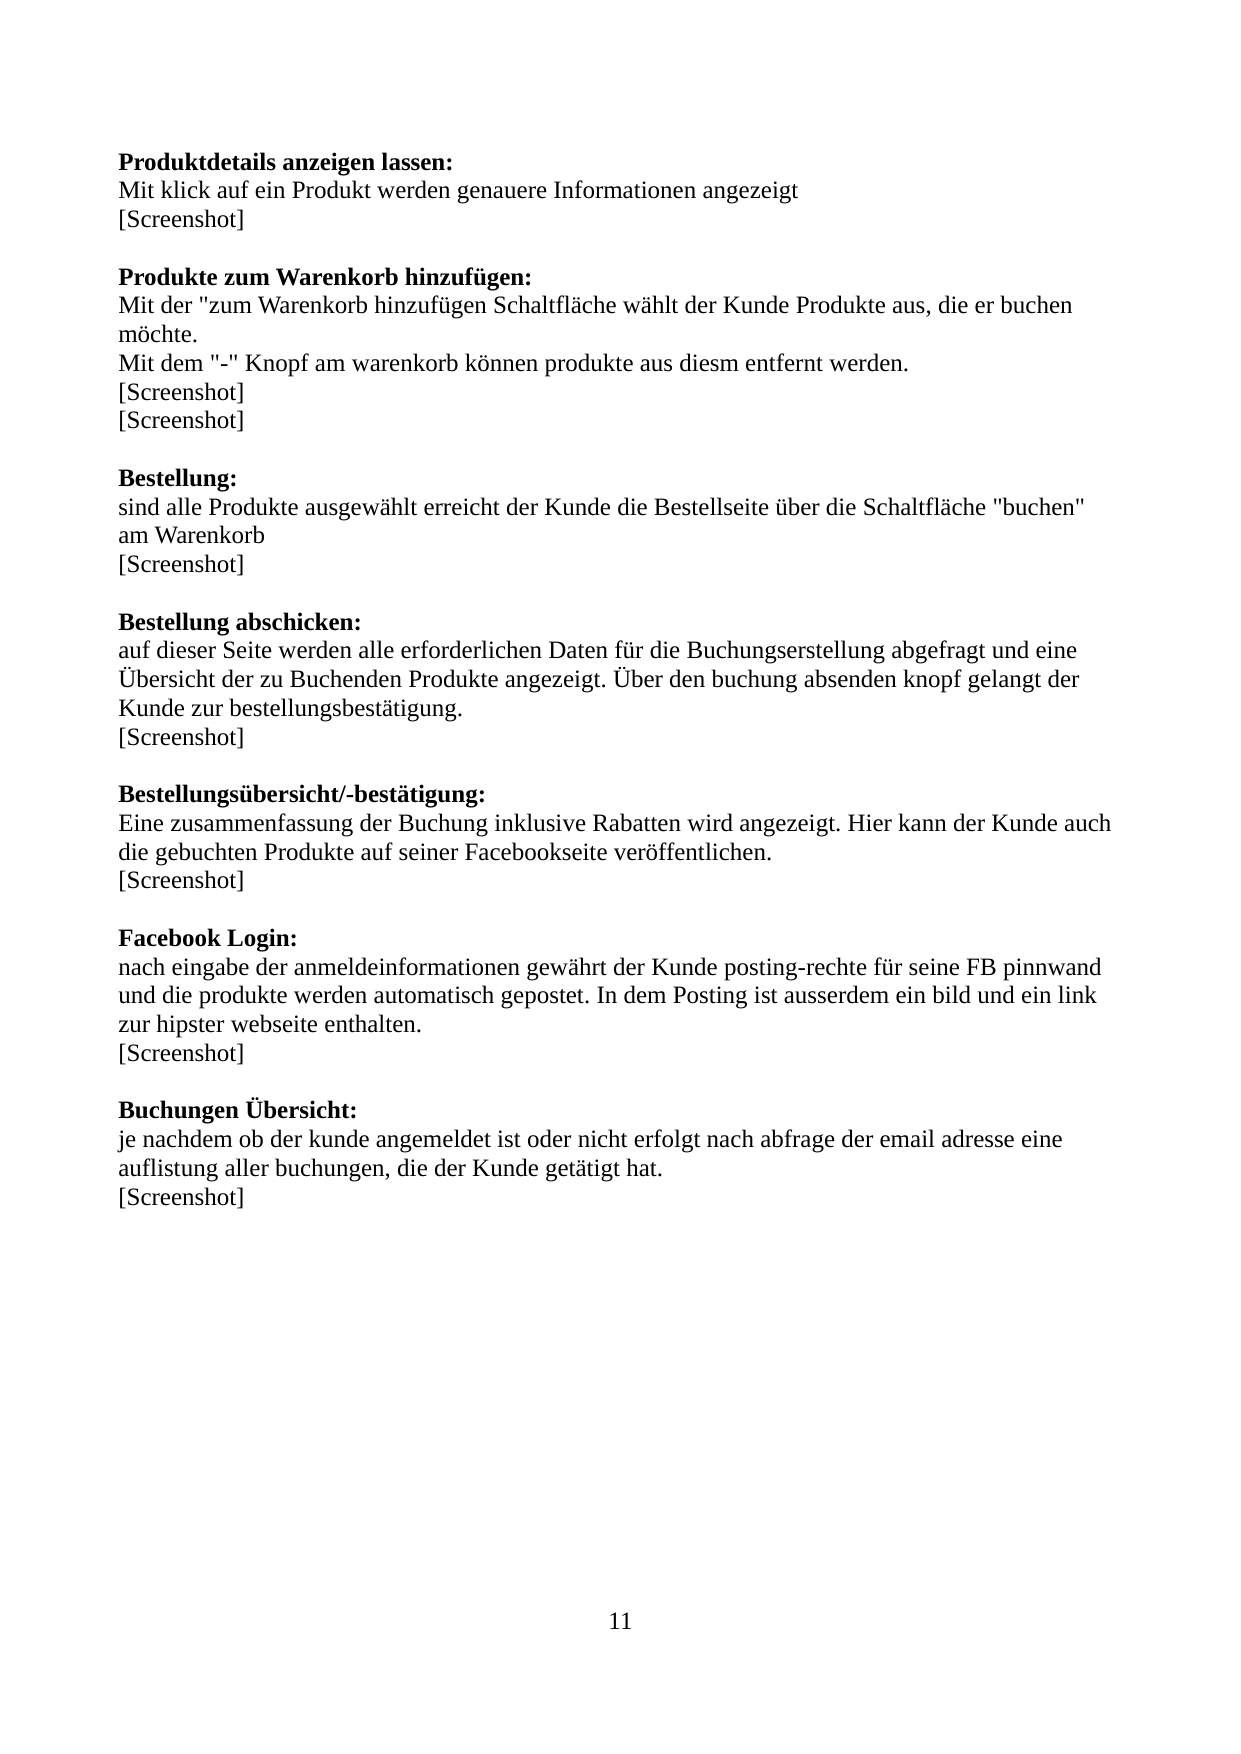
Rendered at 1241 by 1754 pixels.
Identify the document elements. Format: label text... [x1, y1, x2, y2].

text [Screenshot] [118, 406, 1122, 434]
text [Screenshot] [118, 204, 1122, 233]
text sind alle Produkte ausgewählt erreicht der Kunde die Bestellseite über die Schaltfläche "buchen" am Warenkorb [118, 492, 1122, 549]
text je nachdem ob der kunde angemeldet ist oder nicht erfolgt nach abfrage der email adresse eine auflistung aller buchungen, die der Kunde getätigt hat. [118, 1124, 1122, 1182]
text Eine zusammenfassung der Buchung inklusive Rabatten wird angezeigt. Hier kann der Kunde auch die gebuchten Produkte auf seiner Facebookseite veröffentlichen. [118, 808, 1122, 866]
text Facebook Login: [118, 923, 1122, 952]
text Mit klick auf ein Produkt werden genauere Informationen angezeigt [118, 176, 1122, 204]
text Produkte zum Warenkorb hinzufügen: [118, 262, 1122, 291]
text [Screenshot] [118, 1182, 1122, 1211]
text Bestellungsübersicht/-bestätigung: [118, 779, 1122, 808]
text [Screenshot] [118, 1038, 1122, 1067]
text Produktdetails anzeigen lassen: [118, 147, 1122, 176]
text Mit dem "-" Knopf am warenkorb können produkte aus diesm entfernt werden. [118, 348, 1122, 377]
text [Screenshot] [118, 866, 1122, 894]
text nach eingabe der anmeldeinformationen gewährt der Kunde posting-rechte für seine FB pinnwand und die produkte werden automatisch gepostet. In dem Posting ist ausserdem ein bild und ein link zur hipster webseite enthalten. [118, 952, 1122, 1038]
text Bestellung: [118, 463, 1122, 492]
text Mit der "zum Warenkorb hinzufügen Schaltfläche wählt der Kunde Produkte aus, die er buchen möchte. [118, 291, 1122, 348]
text Bestellung abschicken: [118, 607, 1122, 636]
text auf dieser Seite werden alle erforderlichen Daten für die Buchungserstellung abgefragt und eine Übersicht der zu Buchenden Produkte angezeigt. Über den buchung absenden knopf gelangt der Kunde zur bestellungsbestätigung. [118, 636, 1122, 722]
text Buchungen Übersicht: [118, 1096, 1122, 1124]
text [Screenshot] [118, 722, 1122, 751]
text [Screenshot] [118, 377, 1122, 406]
text [Screenshot] [118, 549, 1122, 578]
